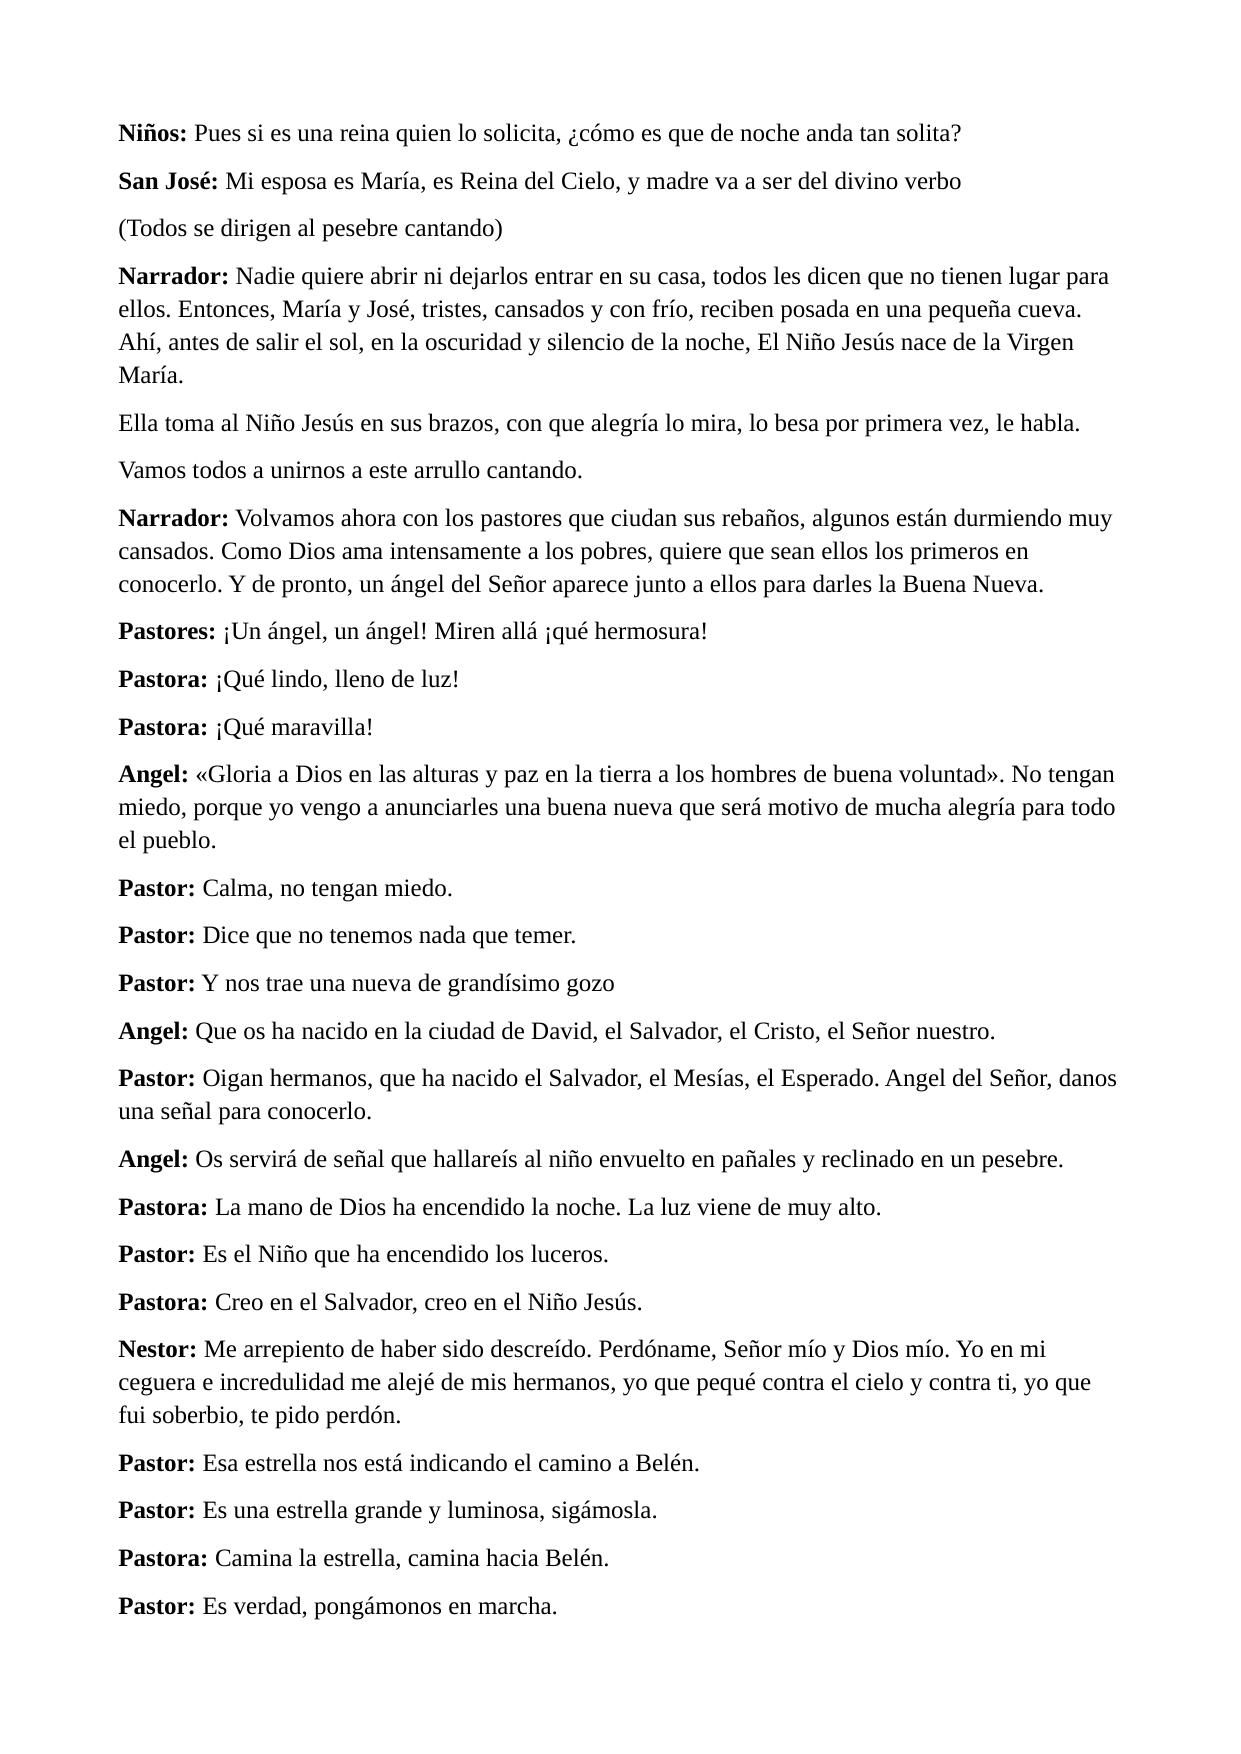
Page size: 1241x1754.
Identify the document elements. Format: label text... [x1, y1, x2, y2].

text Nestor: Me arrepiento de haber sido descreído. Perdóname, Señor mío y Dios mío. Yo en mi ceguera e incredulidad me alejé de mis hermanos, yo que pequé contra el cielo y contra ti, yo que fui soberbio, te pido perdón. [118, 1334, 1122, 1429]
text Narrador: Volvamos ahora con los pastores que ciudan sus rebaños, algunos están durmiendo muy cansados. Como Dios ama intensamente a los pobres, quiere que sean ellos los primeros en conocerlo. Y de pronto, un ángel del Señor aparece junto a ellos para darles la Buena Nueva. [118, 503, 1122, 598]
text (Todos se dirigen al pesebre cantando) [118, 213, 1122, 242]
text Pastor: Oigan hermanos, que ha nacido el Salvador, el Mesías, el Esperado. Angel del Señor, danos una señal para conocerlo. [118, 1063, 1122, 1125]
text Pastor: Y nos trae una nueva de grandísimo gozo [118, 968, 1122, 997]
text Pastora: La mano de Dios ha encendido la noche. La luz viene de muy alto. [118, 1192, 1122, 1220]
text San José: Mi esposa es María, es Reina del Cielo, y madre va a ser del divino verbo [118, 166, 1122, 194]
text Pastora: ¡Qué maravilla! [118, 712, 1122, 740]
text Niños: Pues si es una reina quien lo solicita, ¿cómo es que de noche anda tan solita? [118, 118, 1122, 147]
text Ella toma al Niño Jesús en sus brazos, con que alegría lo mira, lo besa por primera vez, le habla. [118, 408, 1122, 436]
text Pastor: Es el Niño que ha encendido los luceros. [118, 1239, 1122, 1268]
text Pastora: ¡Qué lindo, lleno de luz! [118, 664, 1122, 693]
text Pastor: Es verdad, pongámonos en marcha. [118, 1591, 1122, 1619]
text Pastora: Camina la estrella, camina hacia Belén. [118, 1543, 1122, 1572]
text Narrador: Nadie quiere abrir ni dejarlos entrar en su casa, todos les dicen que no tienen lugar para ellos. Entonces, María y José, tristes, cansados y con frío, reciben posada en una pequeña cueva. Ahí, antes de salir el sol, en la oscuridad y silencio de la noche, El Niño Jesús nace de la Virgen María. [118, 261, 1122, 389]
text Pastora: Creo en el Salvador, creo en el Niño Jesús. [118, 1287, 1122, 1316]
text Angel: «Gloria a Dios en las alturas y paz en la tierra a los hombres de buena voluntad». No tengan miedo, porque yo vengo a anunciarles una buena nueva que será motivo de mucha alegría para todo el pueblo. [118, 759, 1122, 854]
text Pastor: Calma, no tengan miedo. [118, 873, 1122, 902]
text Angel: Que os ha nacido en la ciudad de David, el Salvador, el Cristo, el Señor nuestro. [118, 1016, 1122, 1044]
text Vamos todos a unirnos a este arrullo cantando. [118, 455, 1122, 484]
text Angel: Os servirá de señal que hallareís al niño envuelto en pañales y reclinado en un pesebre. [118, 1144, 1122, 1173]
text Pastor: Esa estrella nos está indicando el camino a Belén. [118, 1448, 1122, 1477]
text Pastor: Es una estrella grande y luminosa, sigámosla. [118, 1496, 1122, 1524]
text Pastor: Dice que no tenemos nada que temer. [118, 921, 1122, 949]
text Pastores: ¡Un ángel, un ángel! Miren allá ¡qué hermosura! [118, 616, 1122, 645]
